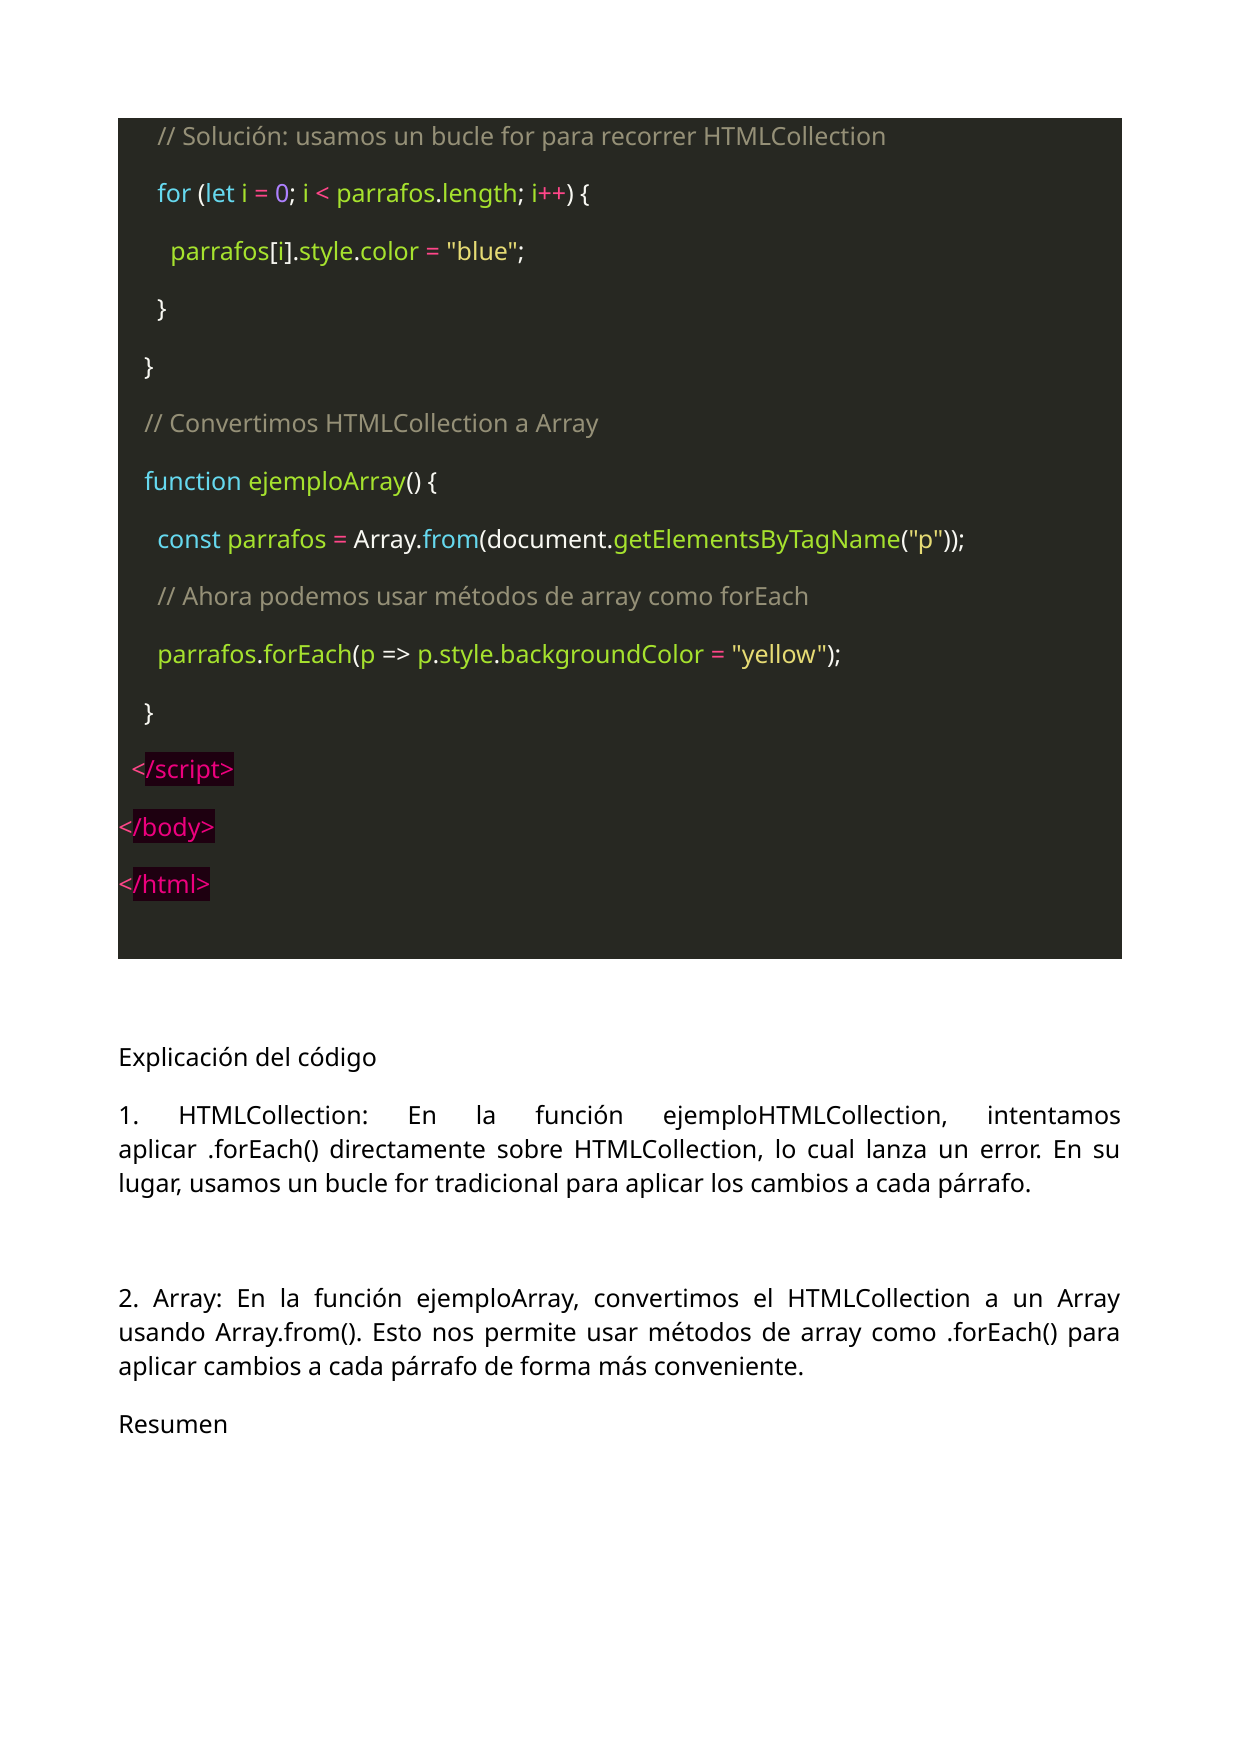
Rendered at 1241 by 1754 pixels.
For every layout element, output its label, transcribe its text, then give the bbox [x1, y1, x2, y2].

text parrafos[i].style.color = "blue"; [118, 233, 1122, 267]
text const parrafos = Array.from(document.getElementsByTagName("p")); [118, 521, 1122, 555]
text Resumen [118, 1406, 1122, 1441]
text </body> [118, 809, 1122, 843]
text function ejemploArray() { [118, 464, 1122, 498]
text 1. HTMLCollection: En la función ejemploHTMLCollection, intentamos aplicar .forEach() directamente sobre HTMLCollection, lo cual lanza un error. En su lugar, usamos un bucle for tradicional para aplicar los cambios a cada párrafo. [118, 1097, 1122, 1199]
text Explicación del código [118, 1040, 1122, 1074]
text for (let i = 0; i < parrafos.length; i++) { [118, 176, 1122, 210]
text </script> [118, 752, 1122, 786]
text parrafos.forEach(p => p.style.backgroundColor = "yellow"); [118, 637, 1122, 671]
text } [118, 291, 1122, 325]
text 2. Array: En la función ejemploArray, convertimos el HTMLCollection a un Array usando Array.from(). Esto nos permite usar métodos de array como .forEach() para aplicar cambios a cada párrafo de forma más conveniente. [118, 1281, 1122, 1383]
text </html> [118, 867, 1122, 901]
text // Solución: usamos un bucle for para recorrer HTMLCollection [118, 118, 1122, 152]
text // Convertimos HTMLCollection a Array [118, 406, 1122, 440]
text } [118, 694, 1122, 728]
text // Ahora podemos usar métodos de array como forEach [118, 579, 1122, 613]
text } [118, 348, 1122, 383]
